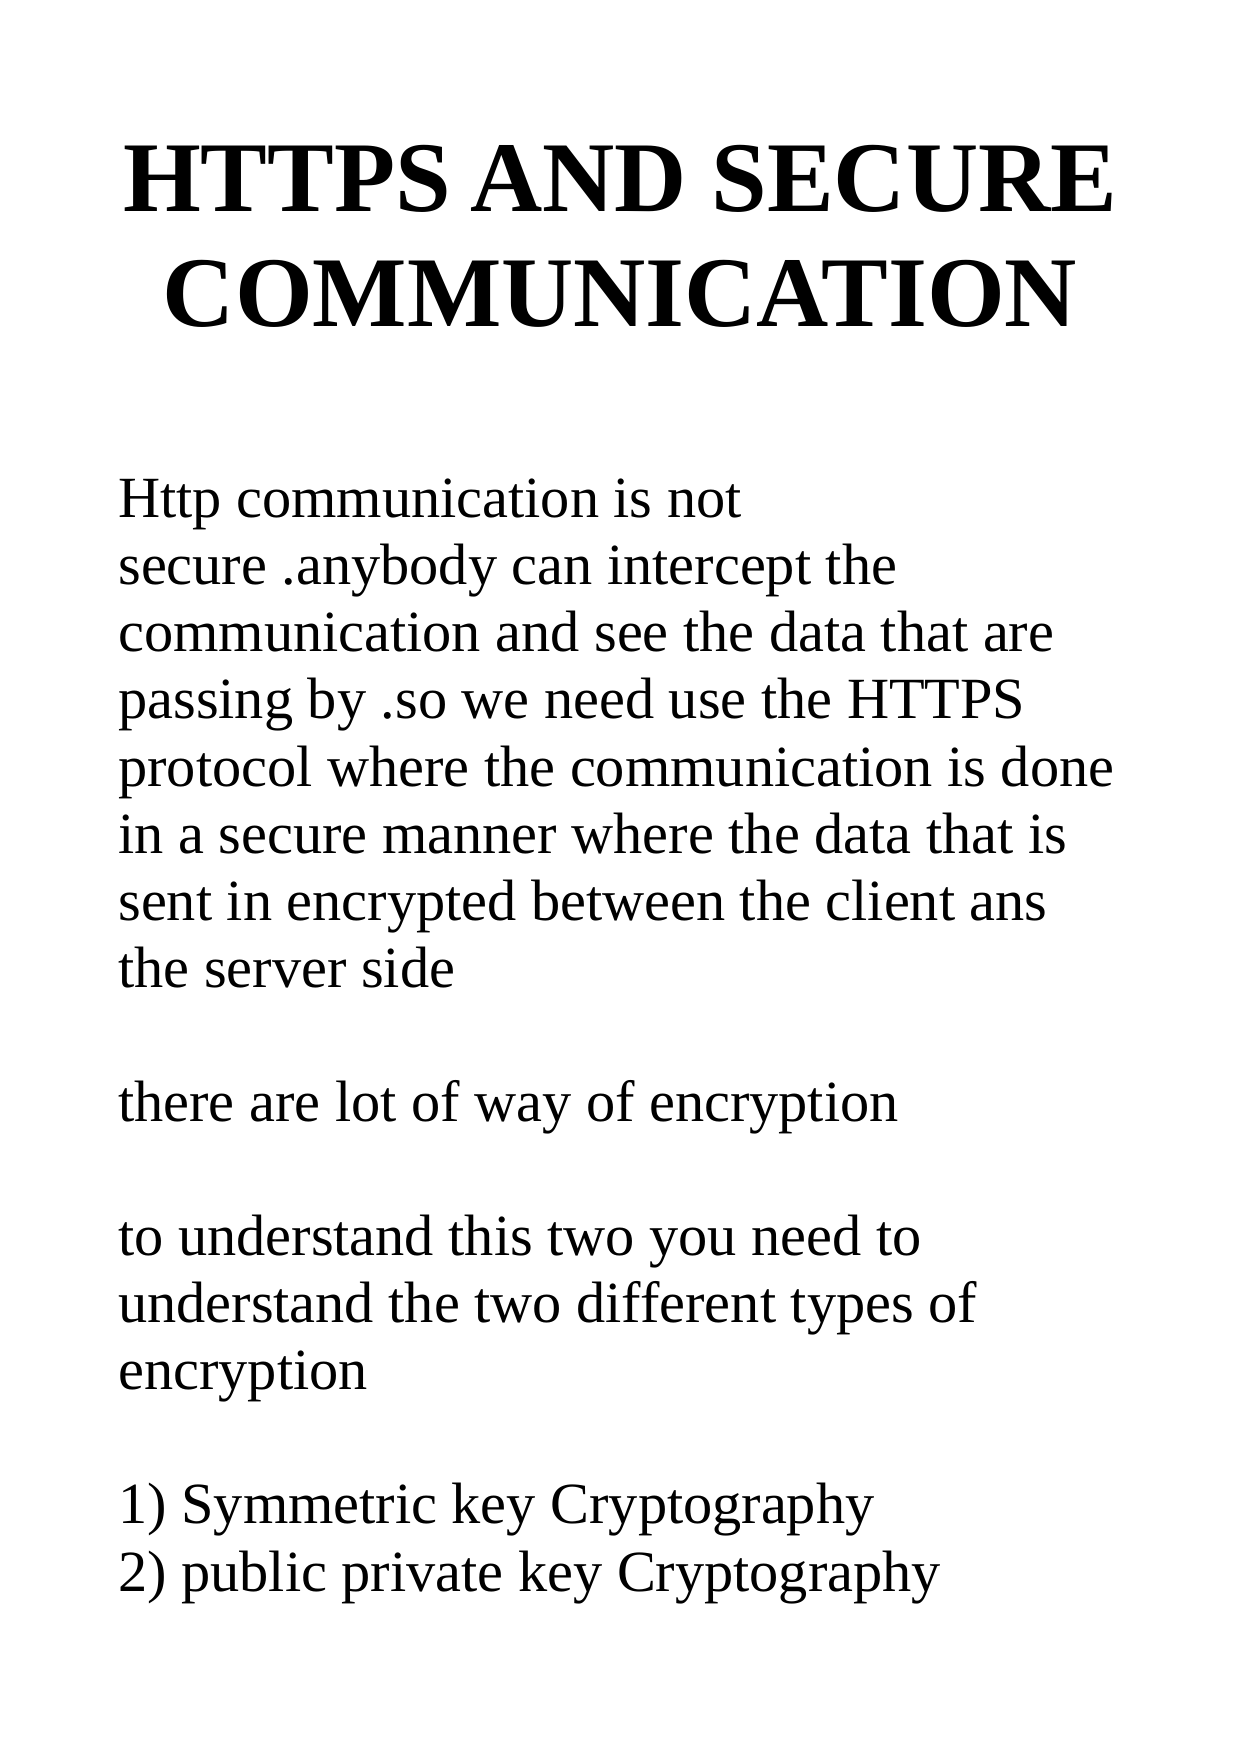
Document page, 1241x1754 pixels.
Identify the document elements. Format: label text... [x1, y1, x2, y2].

text to understand this two you need to understand the two different types of encryption [118, 1201, 1122, 1402]
text 1) Symmetric key Cryptography [118, 1469, 1122, 1536]
text there are lot of way of encryption [118, 1067, 1122, 1134]
text HTTPS AND SECURE COMMUNICATION [118, 118, 1122, 348]
text 2) public private key Cryptography [118, 1536, 1122, 1603]
text Http communication is not secure .anybody can intercept the communication and see the data that are passing by .so we need use the HTTPS protocol where the communication is done in a secure manner where the data that is sent in encrypted between the client ans the server side [118, 463, 1122, 1000]
